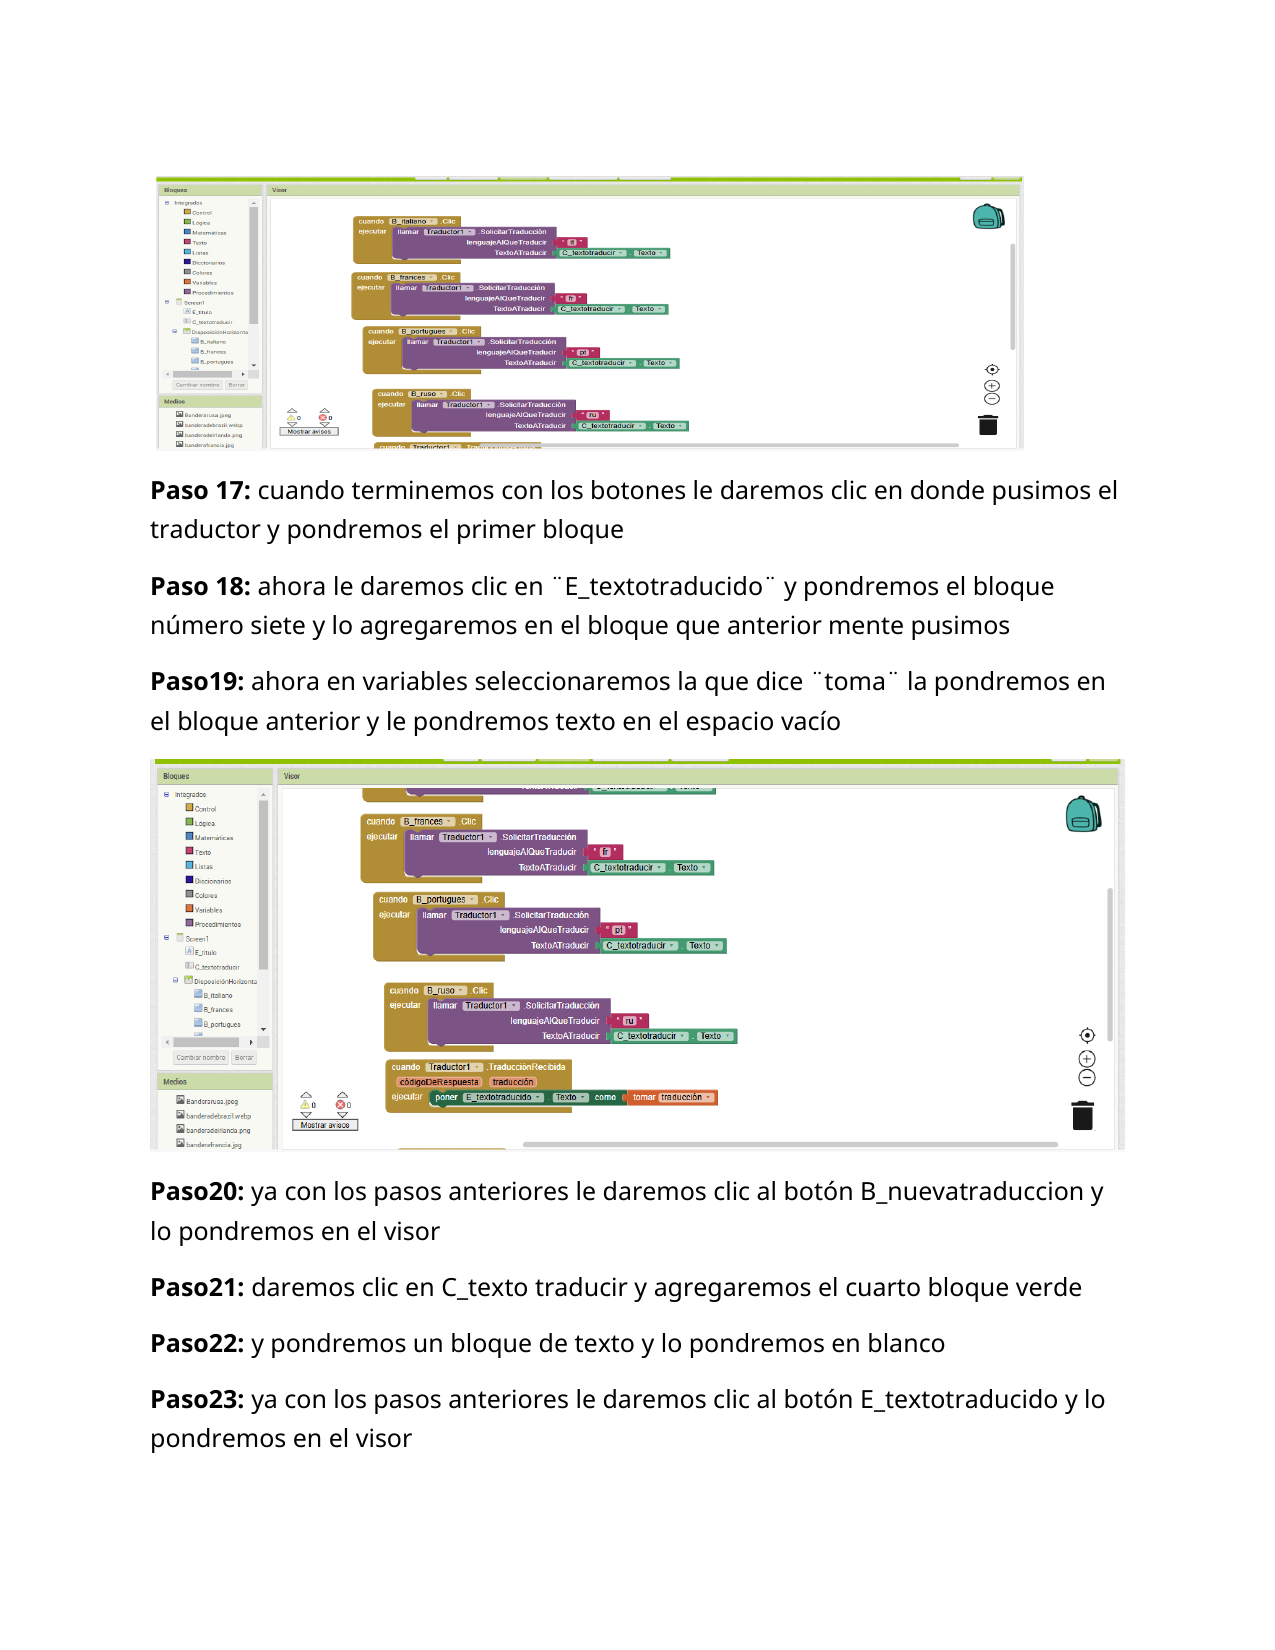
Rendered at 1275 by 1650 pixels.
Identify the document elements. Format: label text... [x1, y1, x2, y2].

text Paso19: ahora en variables seleccionaremos la que dice ¨toma¨ la pondremos en el bloque anterior y le pondremos texto en el espacio vacío [150, 664, 1125, 737]
text Paso23: ya con los pasos anteriores le daremos clic al botón E_textotraducido y lo pondremos en el visor [150, 1382, 1125, 1455]
text Paso20: ya con los pasos anteriores le daremos clic al botón B_nuevatraduccion y lo pondremos en el visor [150, 1174, 1125, 1247]
text Paso22: y pondremos un bloque de texto y lo pondremos en blanco [150, 1325, 1125, 1359]
text Paso 18: ahora le daremos clic en ¨E_textotraducido¨ y pondremos el bloque número siete y lo agregaremos en el bloque que anterior mente pusimos [150, 568, 1125, 642]
text Paso21: daremos clic en C_texto traducir y agregaremos el cuarto bloque verde [150, 1269, 1125, 1303]
text Paso 17: cuando terminemos con los botones le daremos clic en donde pusimos el traductor y pondremos el primer bloque [150, 472, 1125, 546]
